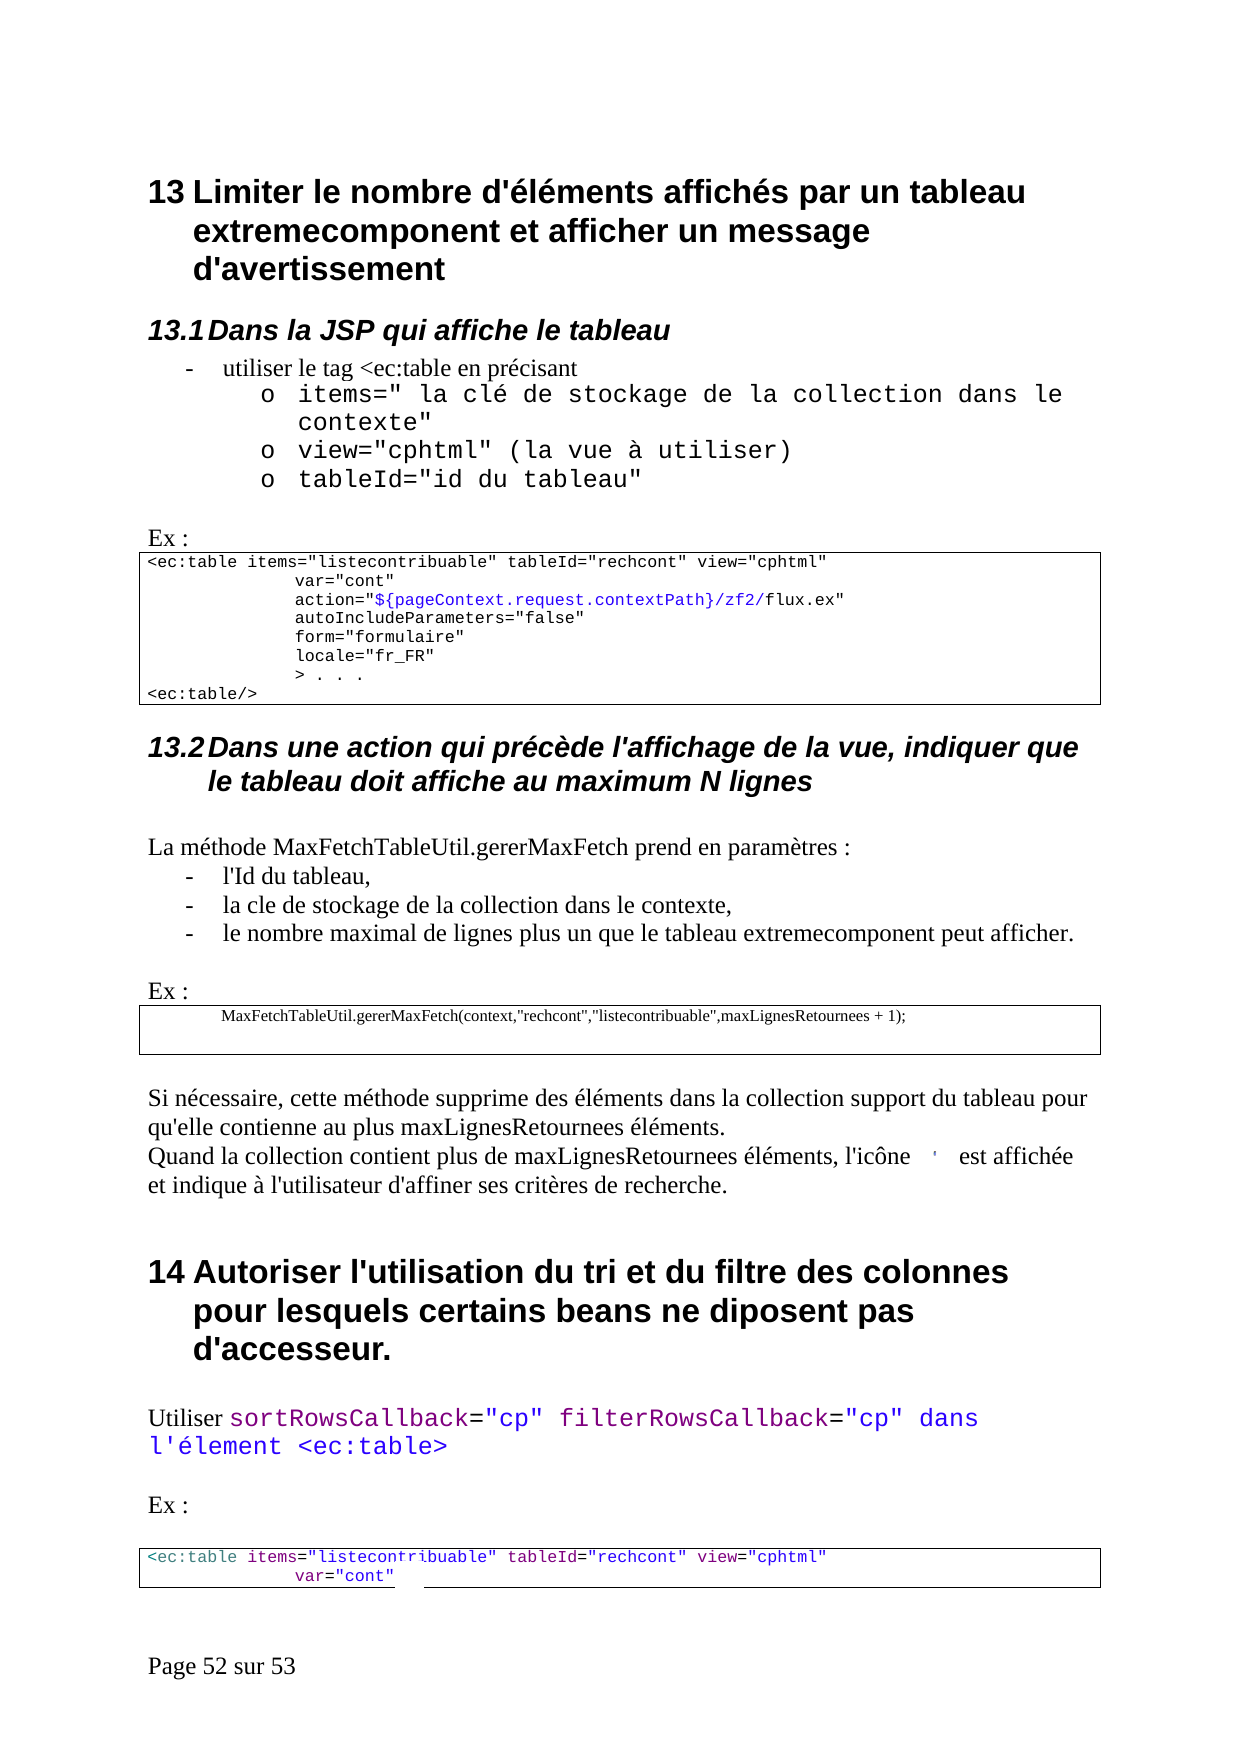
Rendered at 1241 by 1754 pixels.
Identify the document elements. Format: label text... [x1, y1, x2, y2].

text La méthode MaxFetchTableUtil.gererMaxFetch prend en paramètres : [148, 832, 1092, 861]
list le nombre maximal de lignes plus un que le tableau extremecomponent peut afficher. [185, 918, 1092, 947]
text Utiliser sortRowsCallback="cp" filterRowsCallback="cp" dans l'élement <ec:table> [148, 1403, 1092, 1462]
text Ex : [148, 976, 1092, 1005]
subtitle Limiter le nombre d'éléments affichés par un tableau extremecomponent et afficher un message d'avertissement [148, 173, 1092, 288]
list utiliser le tag <ec:table en précisant [185, 353, 1092, 381]
list view="cphtml" (la vue à utiliser) [260, 438, 1092, 466]
table_header MaxFetchTableUtil.gererMaxFetch(context,"rechcont","listecontribuable",maxLignesRetournees + 1); [140, 1006, 1100, 1054]
list items=" la clé de stockage de la collection dans le contexte" [260, 381, 1092, 438]
text Quand la collection contient plus de maxLignesRetournees éléments, l'icône est affichée et indique à l'utilisateur d'affiner ses critères de recherche. [148, 1141, 1092, 1198]
table_header <ec:table items="listecontribuable" tableId="rechcont" view="cphtml" var="cont" action="${pageContext.request.contextPath}/zf2/flux.ex" autoIncludeParameters="false" form="formulaire" locale="fr_FR" > . . . <ec:table/> [140, 553, 1100, 704]
subtitle Dans la JSP qui affiche le tableau [148, 313, 1092, 346]
subtitle Dans une action qui précède l'affichage de la vue, indiquer que le tableau doit affiche au maximum N lignes [148, 730, 1092, 797]
text Ex : [148, 1491, 1092, 1519]
list tableId="id du tableau" [260, 466, 1092, 495]
subtitle Autoriser l'utilisation du tri et du filtre des colonnes pour lesquels certains beans ne diposent pas d'accesseur. [148, 1252, 1092, 1368]
text Ex : [148, 523, 1092, 552]
list l'Id du tableau, [185, 861, 1092, 890]
text Si nécessaire, cette méthode supprime des éléments dans la collection support du tableau pour qu'elle contienne au plus maxLignesRetournees éléments. [148, 1083, 1092, 1141]
table_header <ec:table items="listecontribuable" tableId="rechcont" view="cphtml" var="cont" [140, 1549, 1100, 1587]
list la cle de stockage de la collection dans le contexte, [185, 890, 1092, 918]
